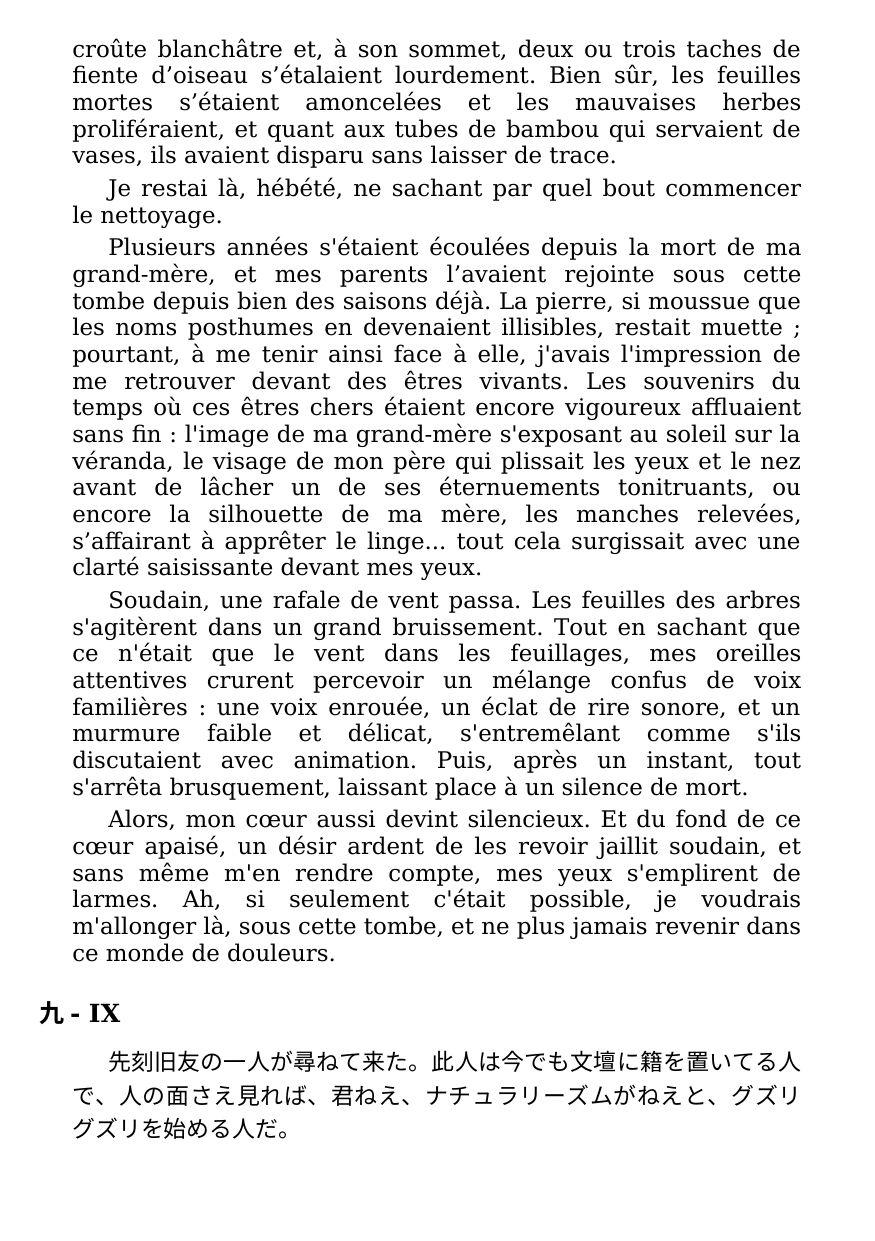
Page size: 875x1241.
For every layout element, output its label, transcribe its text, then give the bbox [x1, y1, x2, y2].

text 先刻旧友の一人が尋ねて来た。此人は今でも文壇に籍を置いてる人で、人の面さえ見れば、君ねえ、ナチュラリーズムがねえと、グズリグズリを始める人だ。 [72, 1044, 802, 1144]
text Soudain, une rafale de vent passa. Les feuilles des arbres s'agitèrent dans un grand bruissement. Tout en sachant que ce n'était que le vent dans les feuillages, mes oreilles attentives crurent percevoir un mélange confus de voix familières : une voix enrouée, un éclat de rire sonore, et un murmure faible et délicat, s'entremêlant comme s'ils discutaient avec animation. Puis, après un instant, tout s'arrêta brusquement, laissant place à un silence de mort. [72, 587, 802, 801]
text Plusieurs années s'étaient écoulées depuis la mort de ma grand-mère, et mes parents l’avaient rejointe sous cette tombe depuis bien des saisons déjà. La pierre, si moussue que les noms posthumes en devenaient illisibles, restait muette ; pourtant, à me tenir ainsi face à elle, j'avais l'impression de me retrouver devant des êtres vivants. Les souvenirs du temps où ces êtres chers étaient encore vigoureux affluaient sans fin : l'image de ma grand-mère s'exposant au soleil sur la véranda, le visage de mon père qui plissait les yeux et le nez avant de lâcher un de ses éternuements tonitruants, ou encore la silhouette de ma mère, les manches relevées, s’affairant à apprêter le linge... tout cela surgissait avec une clarté saisissante devant mes yeux. [72, 234, 802, 581]
text Alors, mon cœur aussi devint silencieux. Et du fond de ce cœur apaisé, un désir ardent de les revoir jaillit soudain, et sans même m'en rendre compte, mes yeux s'emplirent de larmes. Ah, si seulement c'était possible, je voudrais m'allonger là, sous cette tombe, et ne plus jamais revenir dans ce monde de douleurs. [72, 806, 802, 966]
text croûte blanchâtre et, à son sommet, deux ou trois taches de fiente d’oiseau s’étalaient lourdement. Bien sûr, les feuilles mortes s’étaient amoncelées et les mauvaises herbes proliféraient, et quant aux tubes de bambou qui servaient de vases, ils avaient disparu sans laisser de trace. [72, 36, 802, 169]
subtitle 九 - IX [36, 990, 838, 1032]
text Je restai là, hébété, ne sachant par quel bout commencer le nettoyage. [72, 175, 802, 229]
